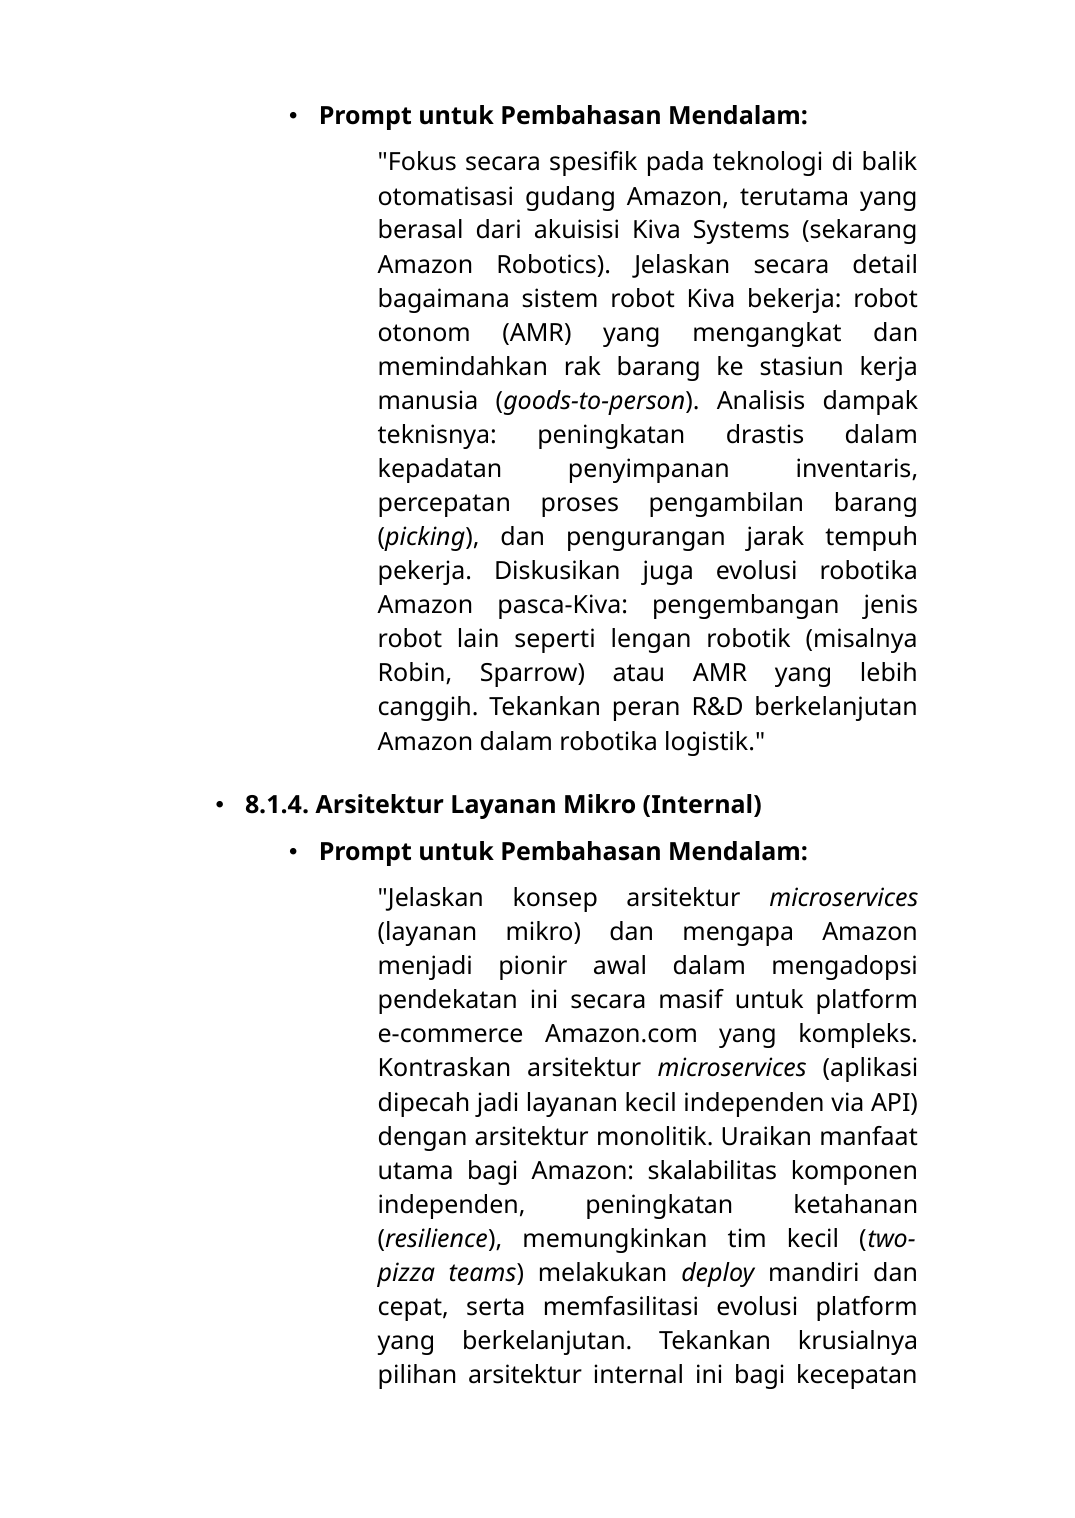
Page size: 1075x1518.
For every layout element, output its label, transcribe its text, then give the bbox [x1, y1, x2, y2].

list Prompt untuk Pembahasan Mendalam: [289, 97, 977, 132]
list 8.1.4. Arsitektur Layanan Mikro (Internal) [215, 787, 977, 821]
list "Fokus secara spesifik pada teknologi di balik otomatisasi gudang Amazon, terutama yang berasal dari akuisisi Kiva Systems (sekarang Amazon Robotics). Jelaskan secara detail bagaimana sistem robot Kiva bekerja: robot otonom (AMR) yang mengangkat dan memindahkan rak barang ke stasiun kerja manusia (goods-to-person). Analisis dampak teknisnya: peningkatan drastis dalam kepadatan penyimpanan inventaris, percepatan proses pengambilan barang (picking), dan pengurangan jarak tempuh pekerja. Diskusikan juga evolusi robotika Amazon pasca-Kiva: pengembangan jenis robot lain seperti lengan robotik (misalnya Robin, Sparrow) atau AMR yang lebih canggih. Tekankan peran R&D berkelanjutan Amazon dalam robotika logistik." [348, 144, 918, 757]
list Prompt untuk Pembahasan Mendalam: [289, 833, 977, 867]
list "Jelaskan konsep arsitektur microservices (layanan mikro) dan mengapa Amazon menjadi pionir awal dalam mengadopsi pendekatan ini secara masif untuk platform e-commerce Amazon.com yang kompleks. Kontraskan arsitektur microservices (aplikasi dipecah jadi layanan kecil independen via API) dengan arsitektur monolitik. Uraikan manfaat utama bagi Amazon: skalabilitas komponen independen, peningkatan ketahanan (resilience), memungkinkan tim kecil (two-pizza teams) melakukan deploy mandiri dan cepat, serta memfasilitasi evolusi platform yang berkelanjutan. Tekankan krusialnya pilihan arsitektur internal ini bagi kecepatan [348, 880, 918, 1391]
